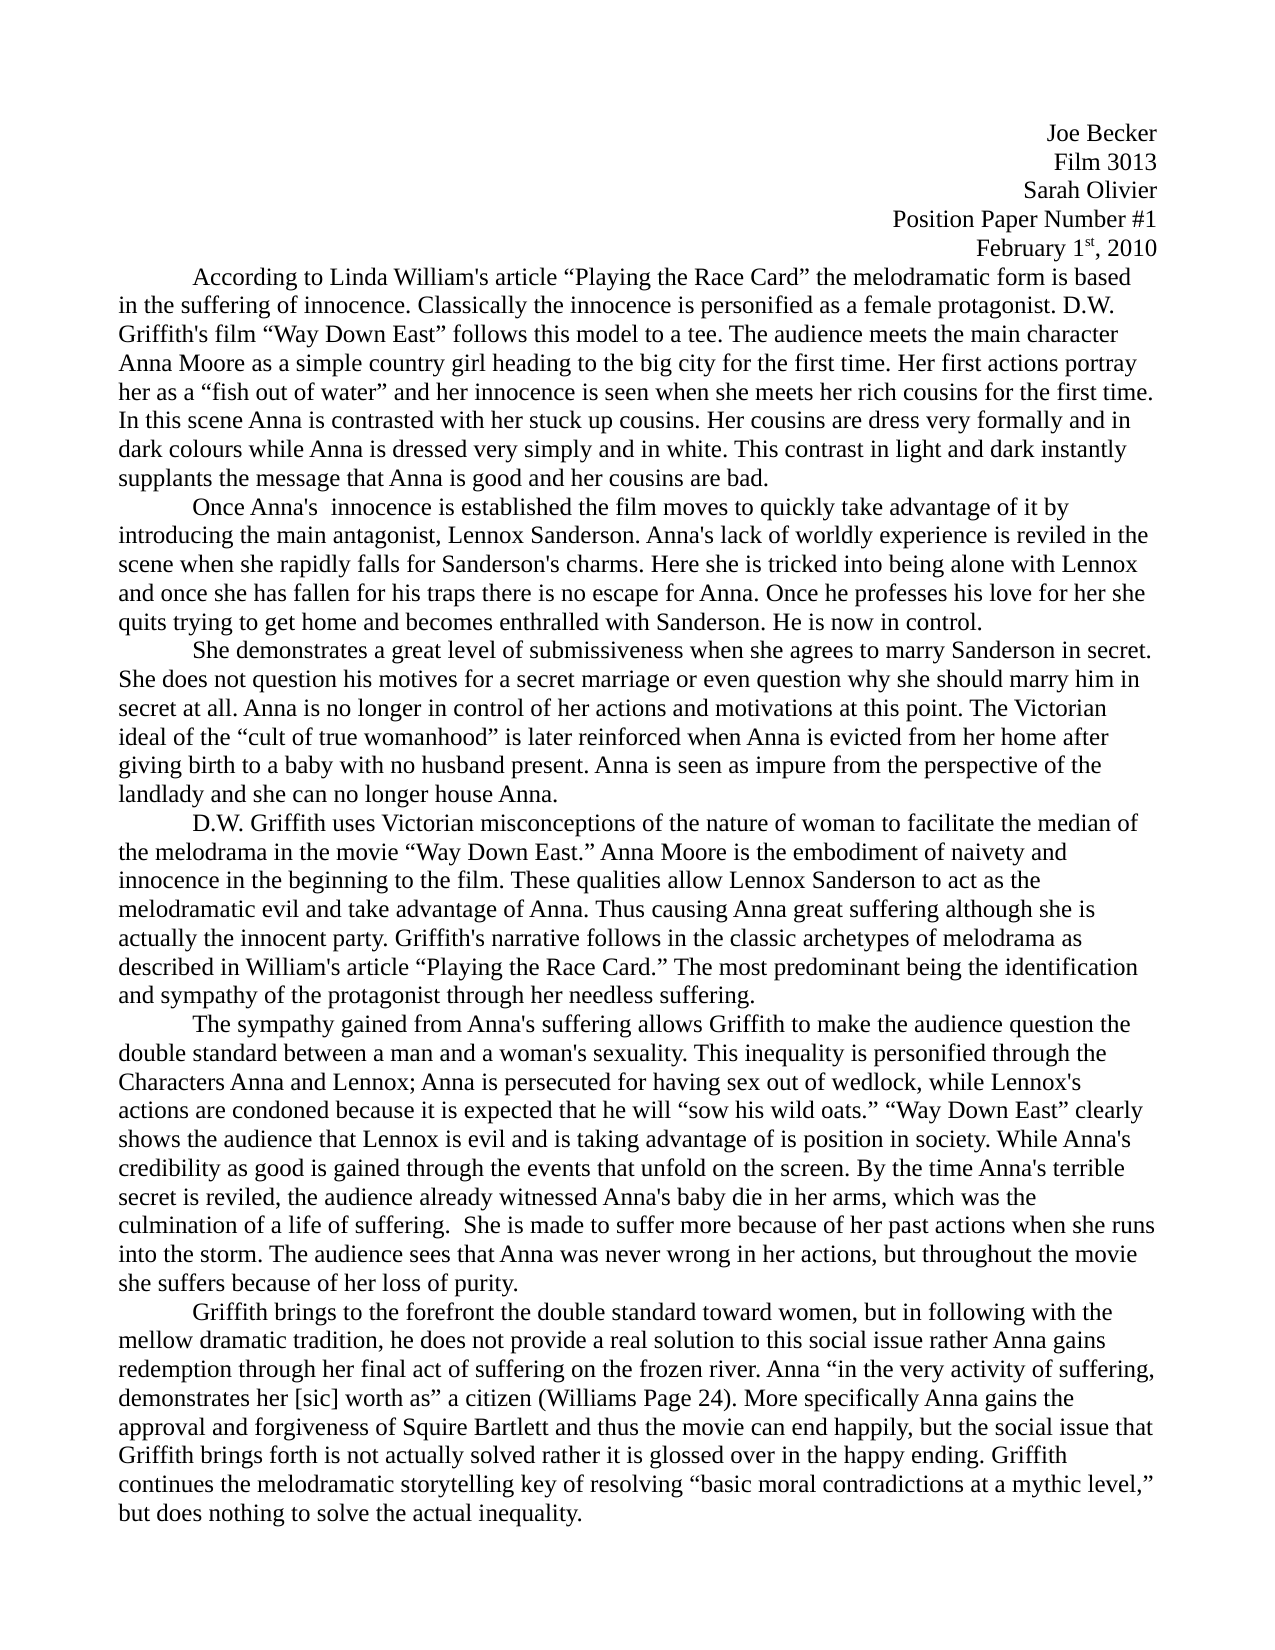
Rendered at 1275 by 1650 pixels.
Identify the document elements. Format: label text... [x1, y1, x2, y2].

text Film 3013 [118, 147, 1157, 176]
text Griffith brings to the forefront the double standard toward women, but in following with the mellow dramatic tradition, he does not provide a real solution to this social issue rather Anna gains redemption through her final act of suffering on the frozen river. Anna “in the very activity of suffering, demonstrates her [sic] worth as” a citizen (Williams Page 24). More specifically Anna gains the approval and forgiveness of Squire Bartlett and thus the movie can end happily, but the social issue that Griffith brings forth is not actually solved rather it is glossed over in the happy ending. Griffith continues the melodramatic storytelling key of resolving “basic moral contradictions at a mythic level,” but does nothing to solve the actual inequality. [118, 1297, 1157, 1527]
text Once Anna's innocence is established the film moves to quickly take advantage of it by introducing the main antagonist, Lennox Sanderson. Anna's lack of worldly experience is reviled in the scene when she rapidly falls for Sanderson's charms. Here she is tricked into being alone with Lennox and once she has fallen for his traps there is no escape for Anna. Once he professes his love for her she quits trying to get home and becomes enthralled with Sanderson. He is now in control. [118, 492, 1157, 636]
text Position Paper Number #1 [118, 204, 1157, 233]
text Joe Becker [118, 118, 1157, 147]
text February 1st, 2010 [118, 233, 1157, 262]
text She demonstrates a great level of submissiveness when she agrees to marry Sanderson in secret. She does not question his motives for a secret marriage or even question why she should marry him in secret at all. Anna is no longer in control of her actions and motivations at this point. The Victorian ideal of the “cult of true womanhood” is later reinforced when Anna is evicted from her home after giving birth to a baby with no husband present. Anna is seen as impure from the perspective of the landlady and she can no longer house Anna. [118, 636, 1157, 808]
text Sarah Olivier [118, 176, 1157, 204]
text According to Linda William's article “Playing the Race Card” the melodramatic form is based in the suffering of innocence. Classically the innocence is personified as a female protagonist. D.W. Griffith's film “Way Down East” follows this model to a tee. The audience meets the main character Anna Moore as a simple country girl heading to the big city for the first time. Her first actions portray her as a “fish out of water” and her innocence is seen when she meets her rich cousins for the first time. In this scene Anna is contrasted with her stuck up cousins. Her cousins are dress very formally and in dark colours while Anna is dressed very simply and in white. This contrast in light and dark instantly supplants the message that Anna is good and her cousins are bad. [118, 262, 1157, 492]
text The sympathy gained from Anna's suffering allows Griffith to make the audience question the double standard between a man and a woman's sexuality. This inequality is personified through the Characters Anna and Lennox; Anna is persecuted for having sex out of wedlock, while Lennox's actions are condoned because it is expected that he will “sow his wild oats.” “Way Down East” clearly shows the audience that Lennox is evil and is taking advantage of is position in society. While Anna's credibility as good is gained through the events that unfold on the screen. By the time Anna's terrible secret is reviled, the audience already witnessed Anna's baby die in her arms, which was the culmination of a life of suffering. She is made to suffer more because of her past actions when she runs into the storm. The audience sees that Anna was never wrong in her actions, but throughout the movie she suffers because of her loss of purity. [118, 1009, 1157, 1297]
text D.W. Griffith uses Victorian misconceptions of the nature of woman to facilitate the median of the melodrama in the movie “Way Down East.” Anna Moore is the embodiment of naivety and innocence in the beginning to the film. These qualities allow Lennox Sanderson to act as the melodramatic evil and take advantage of Anna. Thus causing Anna great suffering although she is actually the innocent party. Griffith's narrative follows in the classic archetypes of melodrama as described in William's article “Playing the Race Card.” The most predominant being the identification and sympathy of the protagonist through her needless suffering. [118, 808, 1157, 1009]
